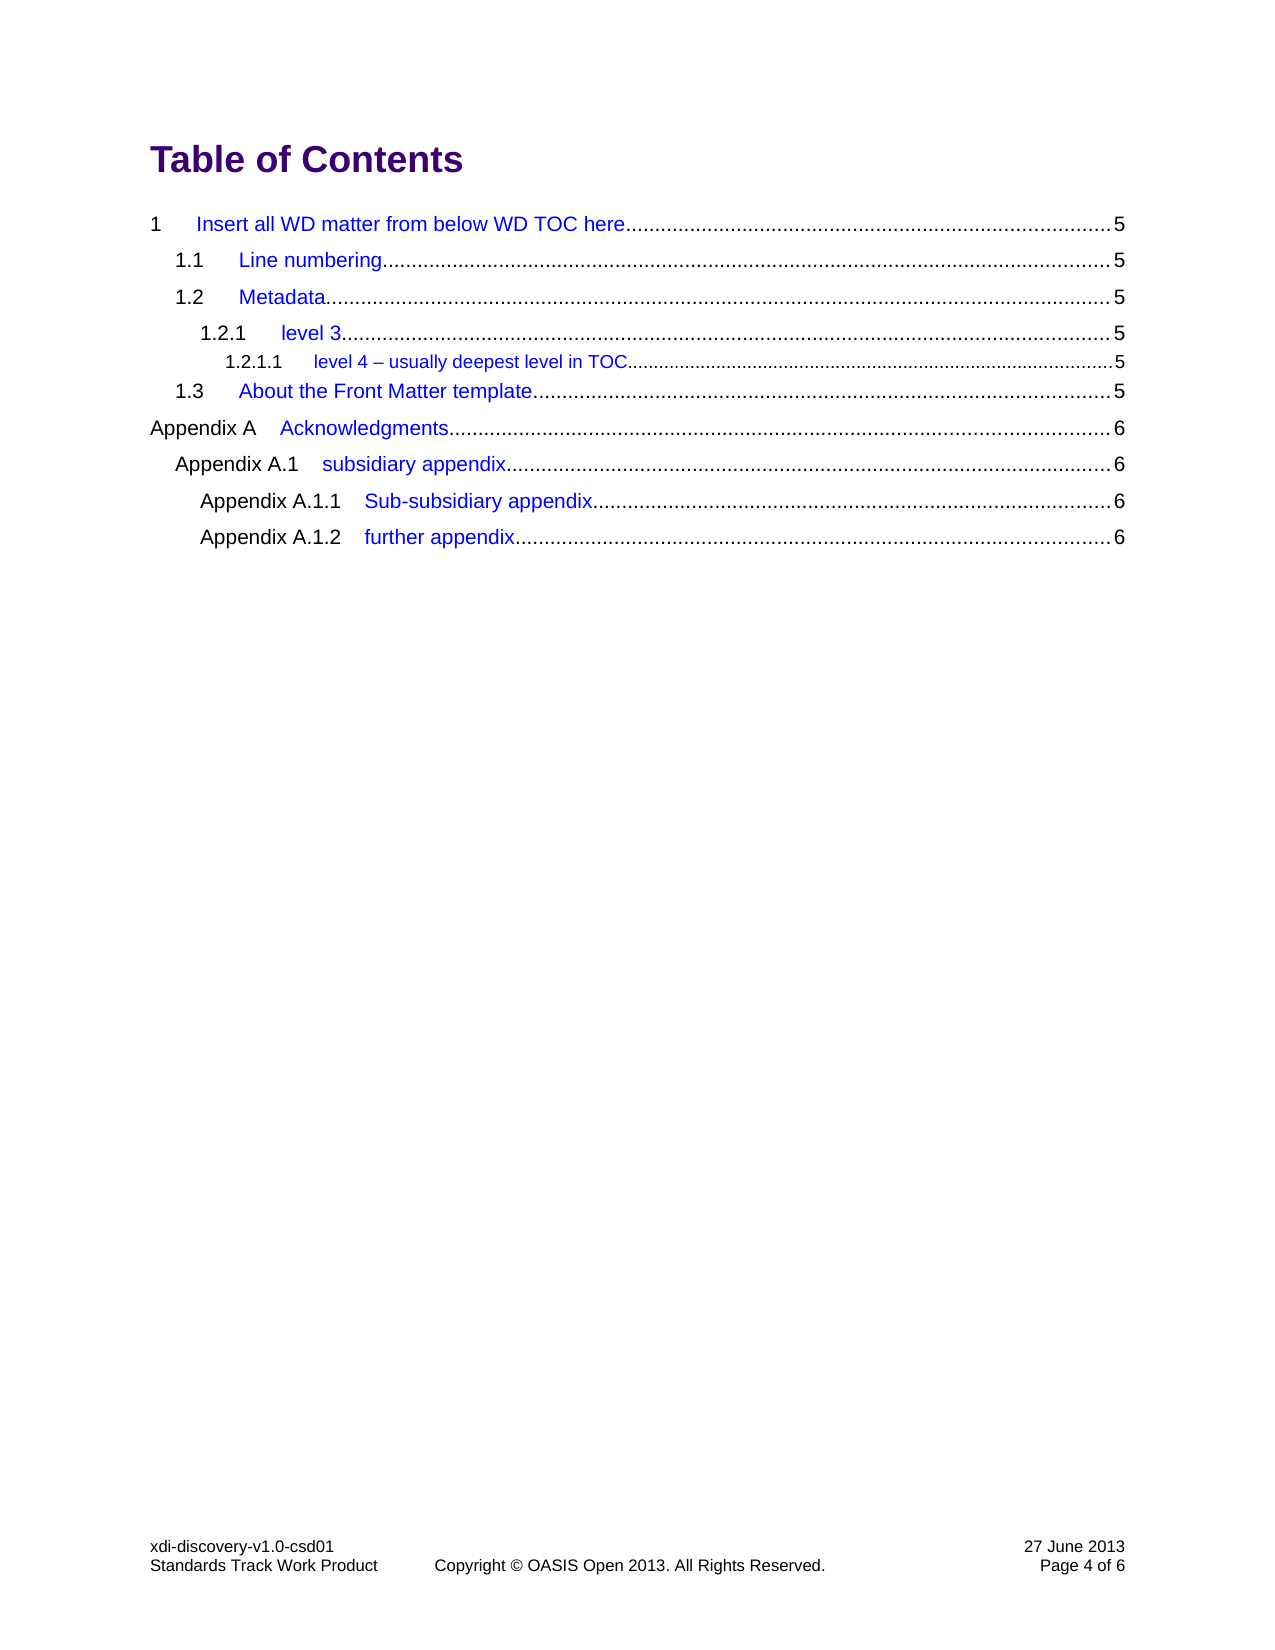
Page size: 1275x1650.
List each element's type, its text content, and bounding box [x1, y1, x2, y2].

text 1 Insert all WD matter from below WD TOC here 5 [150, 212, 1125, 236]
text 1.2.1 level 3 5 [200, 321, 1125, 345]
text 1.3 About the Front Matter template 5 [175, 379, 1125, 403]
text 1.2.1.1 level 4 – usually deepest level in TOC 5 [225, 351, 1125, 373]
text 1.2 Metadata 5 [175, 284, 1125, 308]
text Appendix A.1.1 Sub-subsidiary appendix 6 [200, 488, 1125, 512]
text Appendix A.1.2 further appendix 6 [200, 525, 1125, 549]
text Appendix A.1 subsidiary appendix 6 [175, 452, 1125, 476]
text Table of Contents [150, 137, 1125, 180]
text Appendix A Acknowledgments 6 [150, 416, 1125, 439]
text 1.1 Line numbering 5 [175, 248, 1125, 272]
